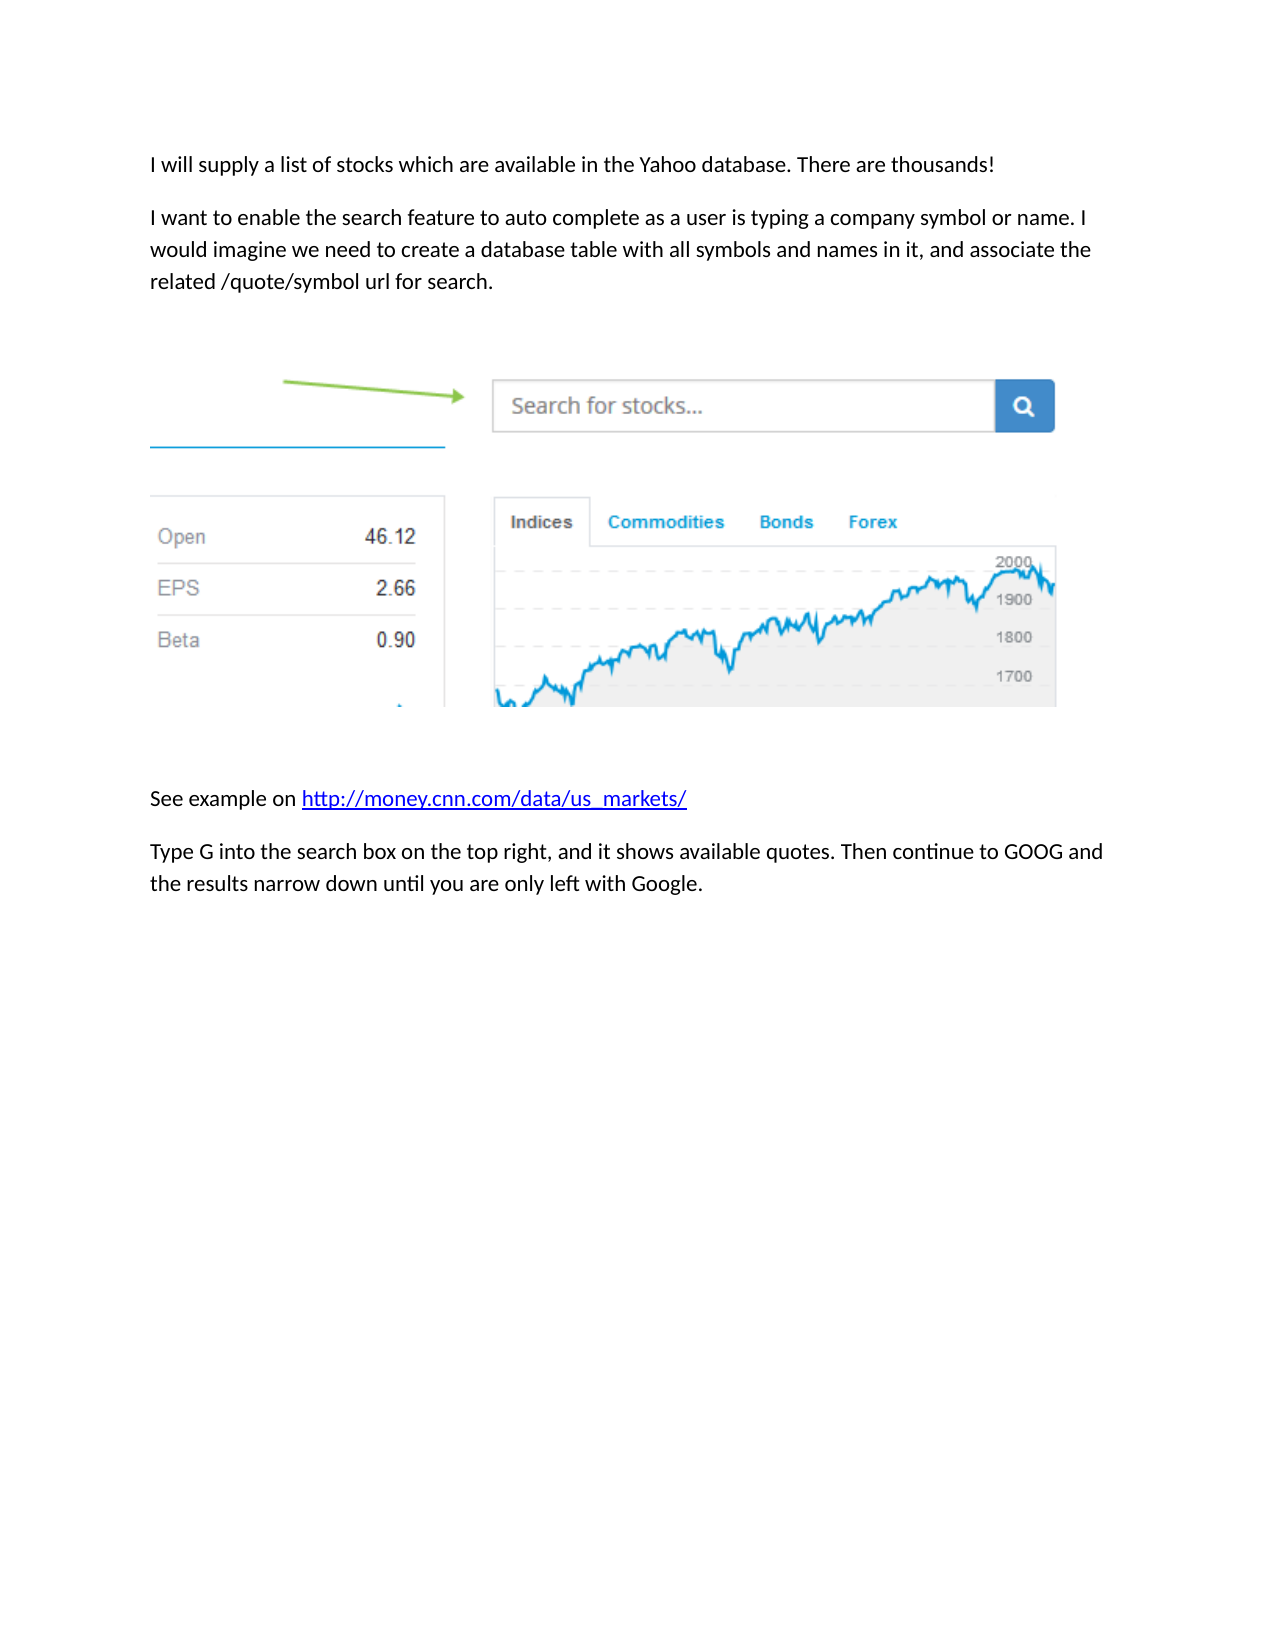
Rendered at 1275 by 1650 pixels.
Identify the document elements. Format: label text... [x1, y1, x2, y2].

text See example on http://money.cnn.com/data/us_markets/ [150, 784, 1125, 812]
text Type G into the search box on the top right, and it shows available quotes. Then continue to GOOG and the results narrow down until you are only left with Google. [150, 837, 1125, 898]
text I will supply a list of stocks which are available in the Yahoo database. There are thousands! [150, 150, 1125, 178]
text I want to enable the search feature to auto complete as a user is typing a company symbol or name. I would imagine we need to create a database table with all symbols and names in it, and associate the related /quote/symbol url for search. [150, 203, 1125, 295]
picture [150, 320, 1088, 707]
